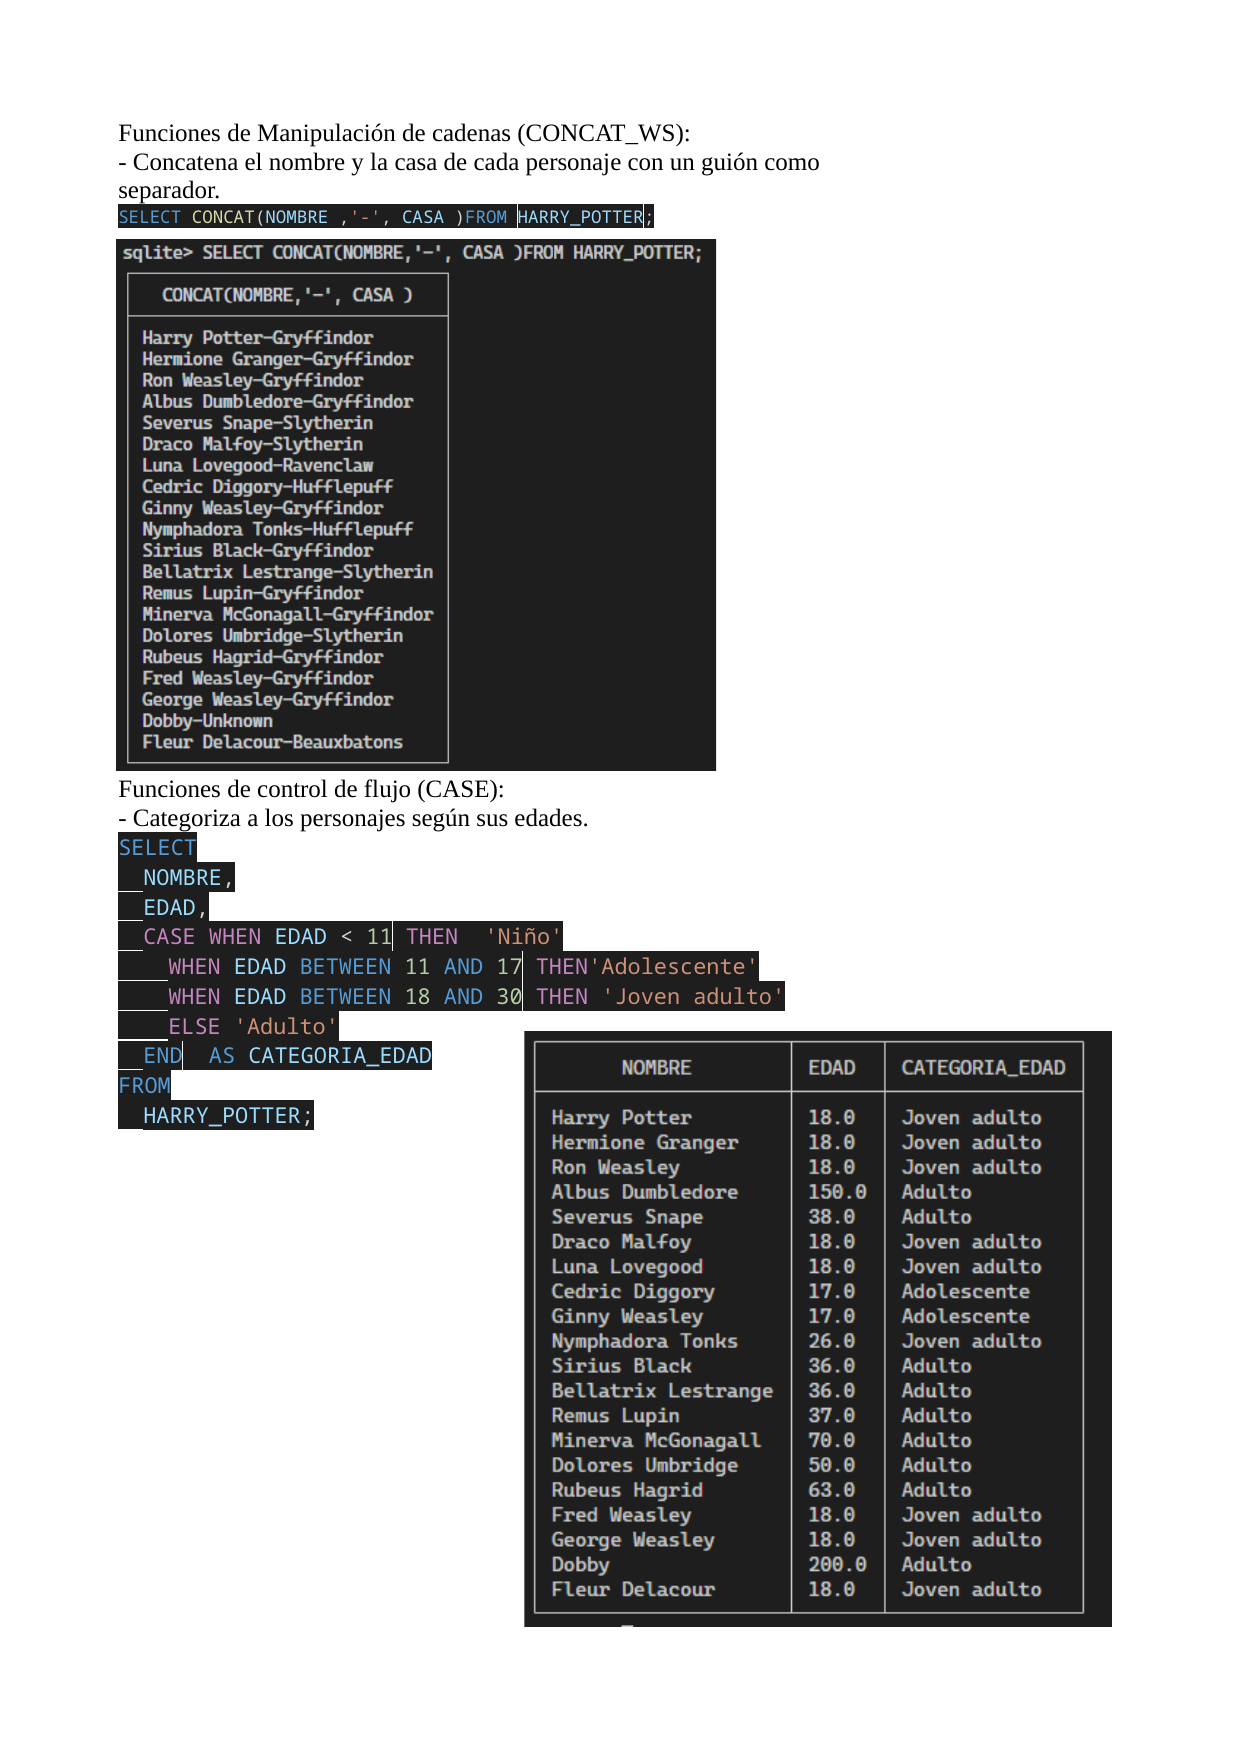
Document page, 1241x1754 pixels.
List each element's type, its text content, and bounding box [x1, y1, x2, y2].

text END AS CATEGORIA_EDAD [118, 1041, 524, 1070]
text ELSE 'Adulto' [118, 1011, 1122, 1041]
text WHEN EDAD BETWEEN 11 AND 17 THEN'Adolescente' [118, 951, 1122, 981]
text CASE WHEN EDAD < 11 THEN 'Niño' [118, 921, 1122, 951]
picture [116, 239, 717, 771]
text WHEN EDAD BETWEEN 18 AND 30 THEN 'Joven adulto' [118, 981, 1122, 1011]
text - Categoriza a los personajes según sus edades. [118, 803, 1122, 832]
text SELECT [118, 832, 1122, 862]
text - Concatena el nombre y la casa de cada personaje con un guión como [118, 147, 1122, 176]
text NOMBRE, [118, 862, 1122, 892]
text HARRY_POTTER; [118, 1100, 524, 1130]
text SELECT CONCAT(NOMBRE ,'-', CASA )FROM HARRY_POTTER; [118, 204, 1122, 228]
text separador. [118, 176, 1122, 204]
text EDAD, [118, 892, 1122, 921]
text [1112, 1100, 1122, 1130]
text [1112, 1070, 1122, 1100]
text Funciones de control de flujo (CASE): [118, 774, 1122, 803]
picture [524, 1031, 1112, 1627]
text Funciones de Manipulación de cadenas (CONCAT_WS): [118, 118, 1122, 147]
text FROM [118, 1070, 524, 1100]
